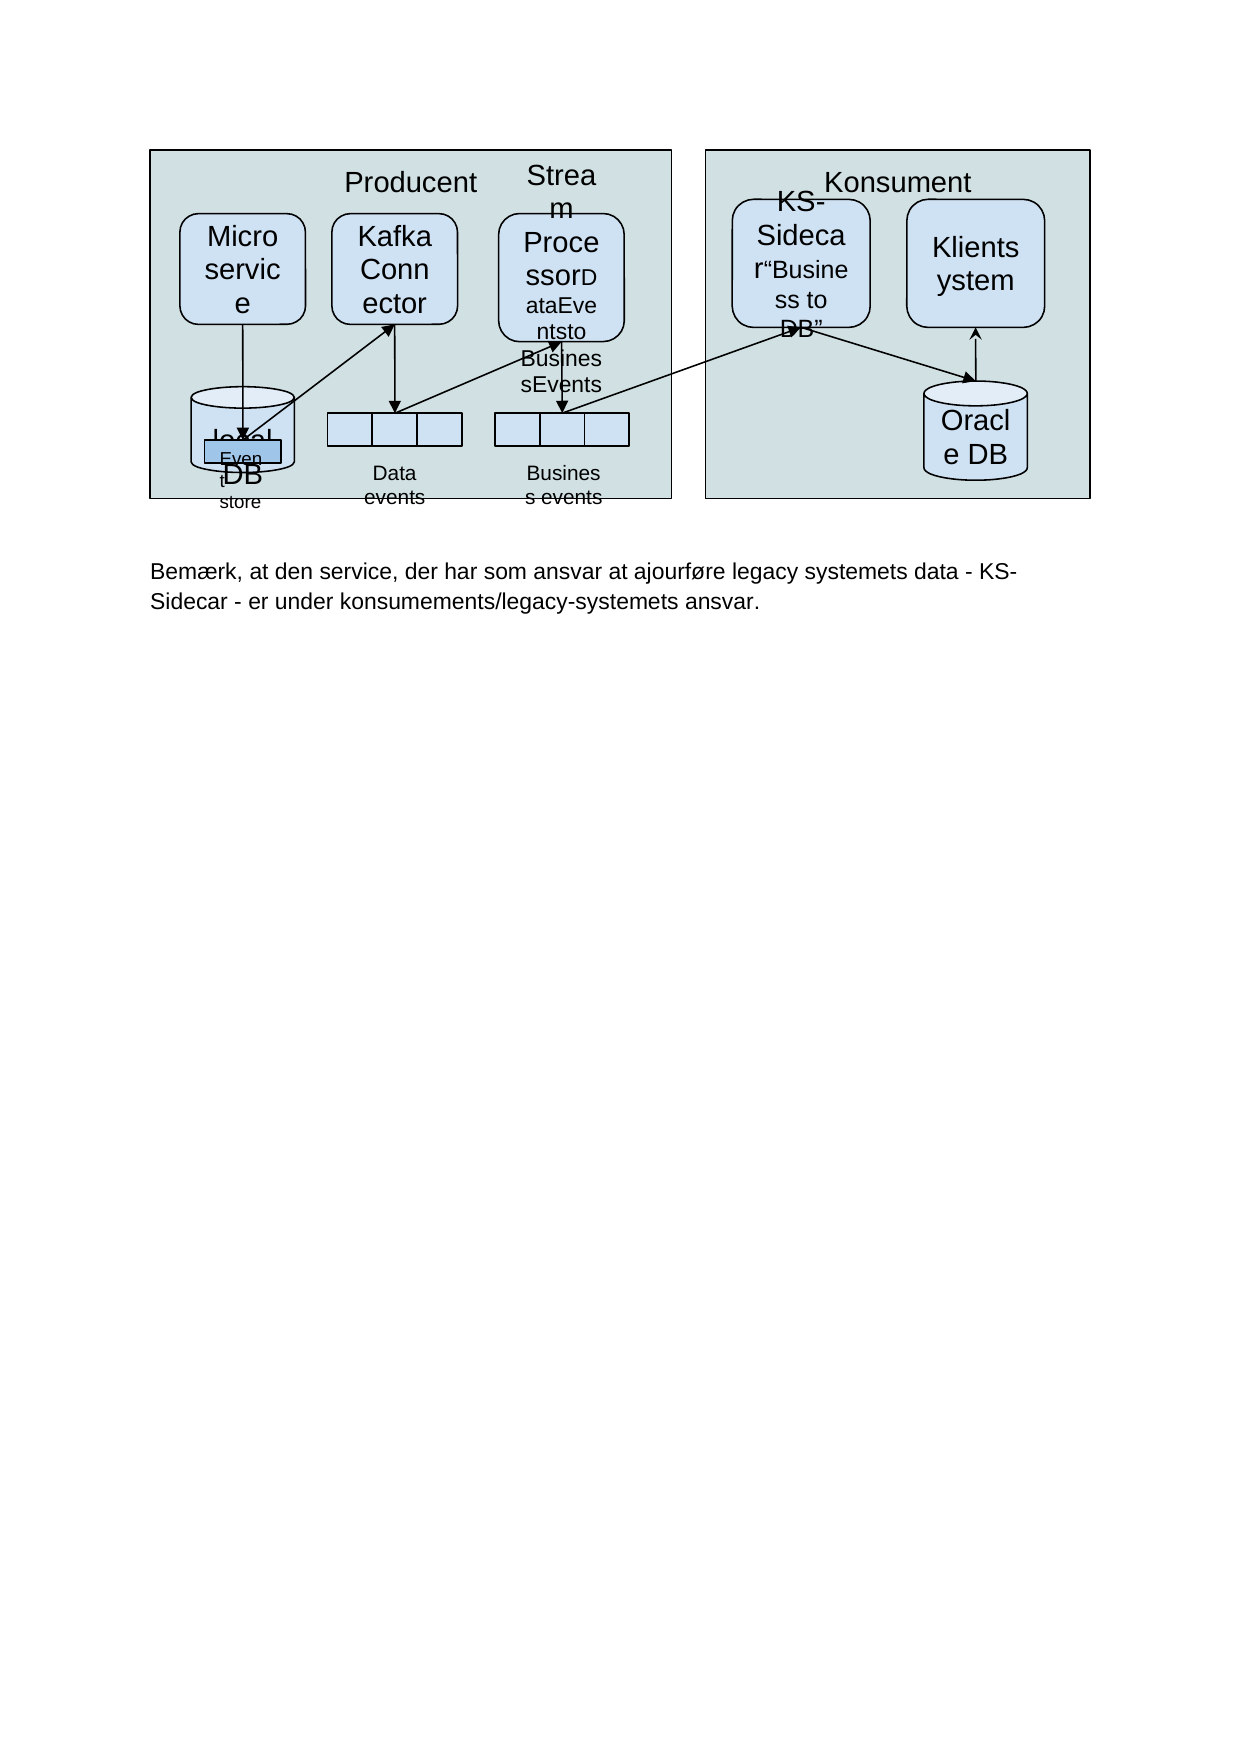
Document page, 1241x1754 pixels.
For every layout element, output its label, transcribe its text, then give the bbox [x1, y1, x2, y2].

text Bemærk, at den service, der har som ansvar at ajourføre legacy systemets data - KS-Sidecar - er under konsumements/legacy-systemets ansvar. [150, 558, 1090, 614]
